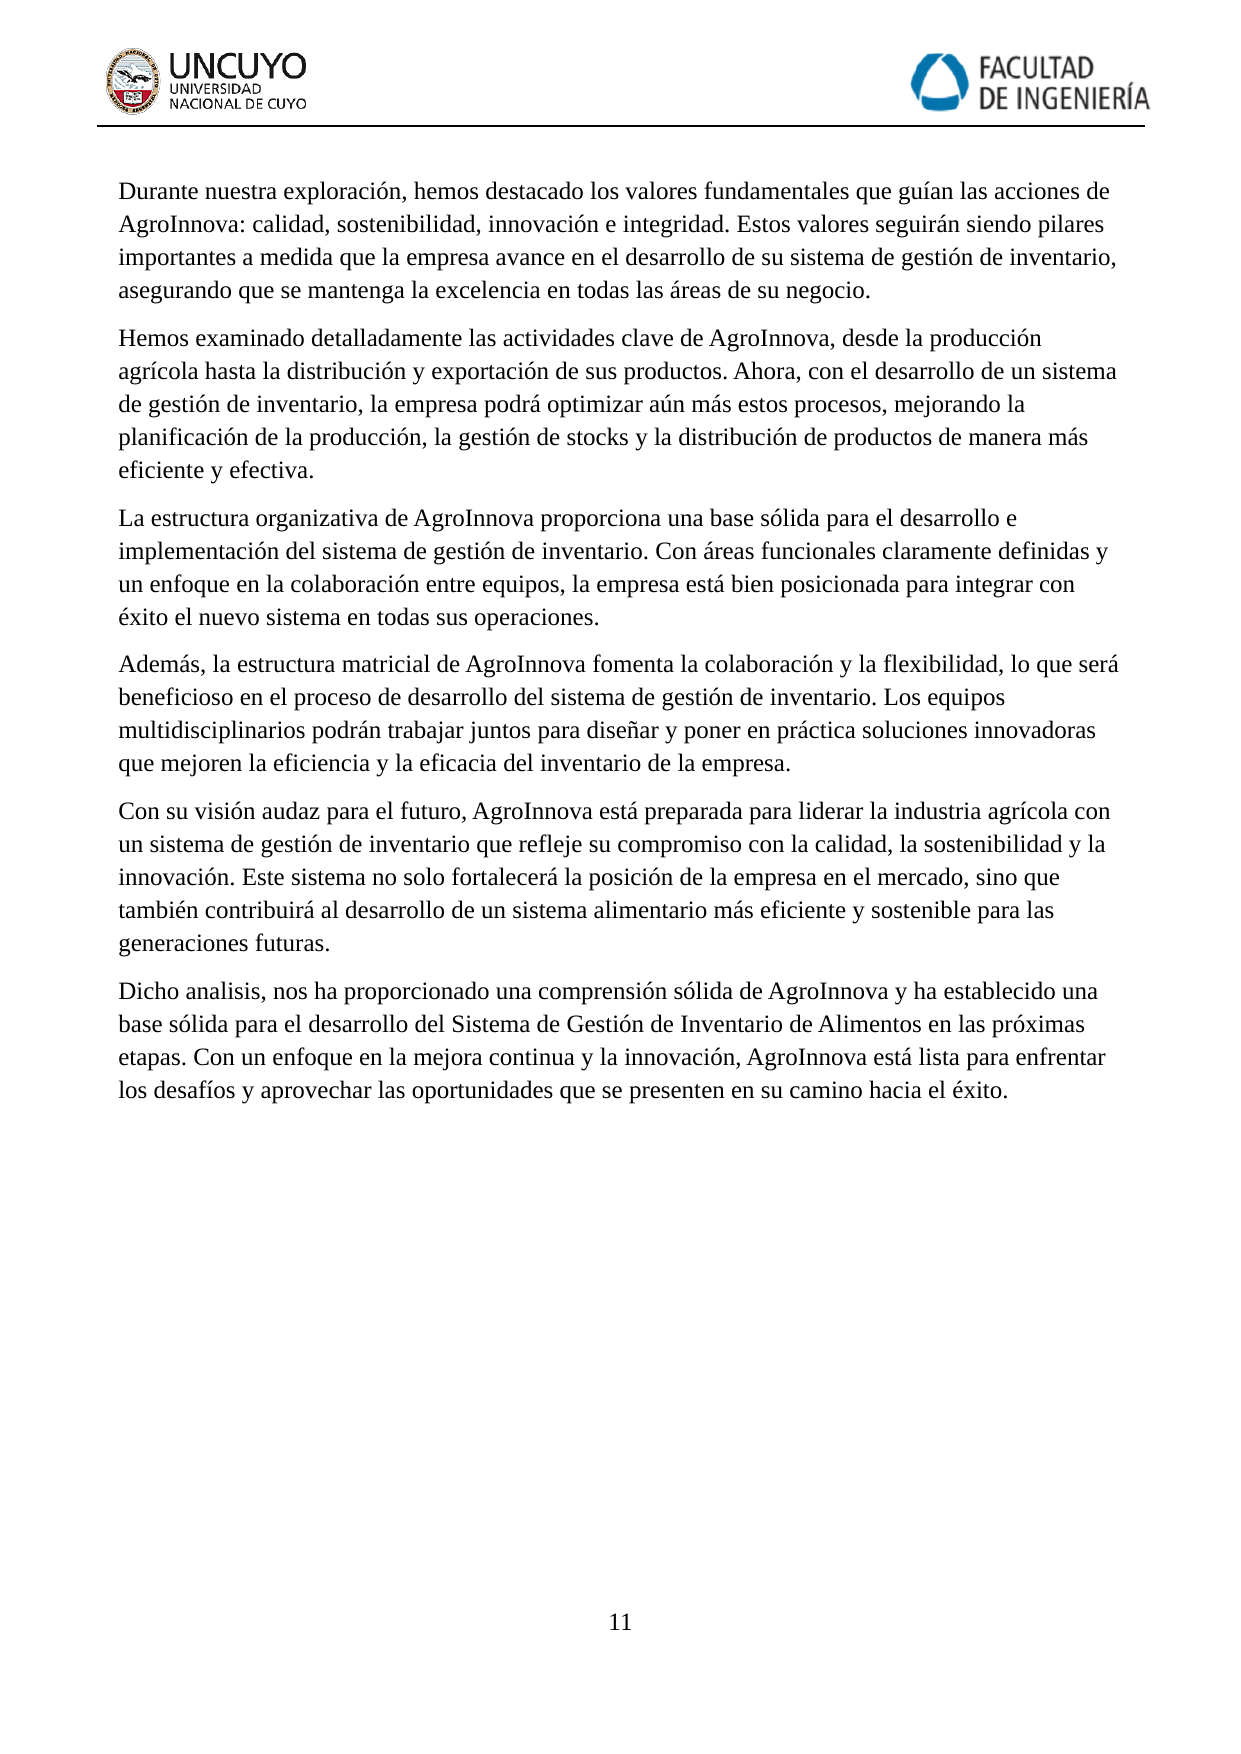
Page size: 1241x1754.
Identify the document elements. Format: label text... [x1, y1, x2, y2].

text Con su visión audaz para el futuro, AgroInnova está preparada para liderar la industria agrícola con un sistema de gestión de inventario que refleje su compromiso con la calidad, la sostenibilidad y la innovación. Este sistema no solo fortalecerá la posición de la empresa en el mercado, sino que también contribuirá al desarrollo de un sistema alimentario más eficiente y sostenible para las generaciones futuras. [118, 796, 1122, 957]
picture [101, 43, 317, 118]
text La estructura organizativa de AgroInnova proporciona una base sólida para el desarrollo e implementación del sistema de gestión de inventario. Con áreas funcionales claramente definidas y un enfoque en la colaboración entre equipos, la empresa está bien posicionada para integrar con éxito el nuevo sistema en todas sus operaciones. [118, 503, 1122, 631]
text Hemos examinado detalladamente las actividades clave de AgroInnova, desde la producción agrícola hasta la distribución y exportación de sus productos. Ahora, con el desarrollo de un sistema de gestión de inventario, la empresa podrá optimizar aún más estos procesos, mejorando la planificación de la producción, la gestión de stocks y la distribución de productos de manera más eficiente y efectiva. [118, 323, 1122, 484]
picture [909, 43, 1157, 120]
text Además, la estructura matricial de AgroInnova fomenta la colaboración y la flexibilidad, lo que será beneficioso en el proceso de desarrollo del sistema de gestión de inventario. Los equipos multidisciplinarios podrán trabajar juntos para diseñar y poner en práctica soluciones innovadoras que mejoren la eficiencia y la eficacia del inventario de la empresa. [118, 649, 1122, 777]
text Durante nuestra exploración, hemos destacado los valores fundamentales que guían las acciones de AgroInnova: calidad, sostenibilidad, innovación e integridad. Estos valores seguirán siendo pilares importantes a medida que la empresa avance en el desarrollo de su sistema de gestión de inventario, asegurando que se mantenga la excelencia en todas las áreas de su negocio. [118, 176, 1122, 304]
text Dicho analisis, nos ha proporcionado una comprensión sólida de AgroInnova y ha establecido una base sólida para el desarrollo del Sistema de Gestión de Inventario de Alimentos en las próximas etapas. Con un enfoque en la mejora continua y la innovación, AgroInnova está lista para enfrentar los desafíos y aprovechar las oportunidades que se presenten en su camino hacia el éxito. [118, 976, 1122, 1103]
